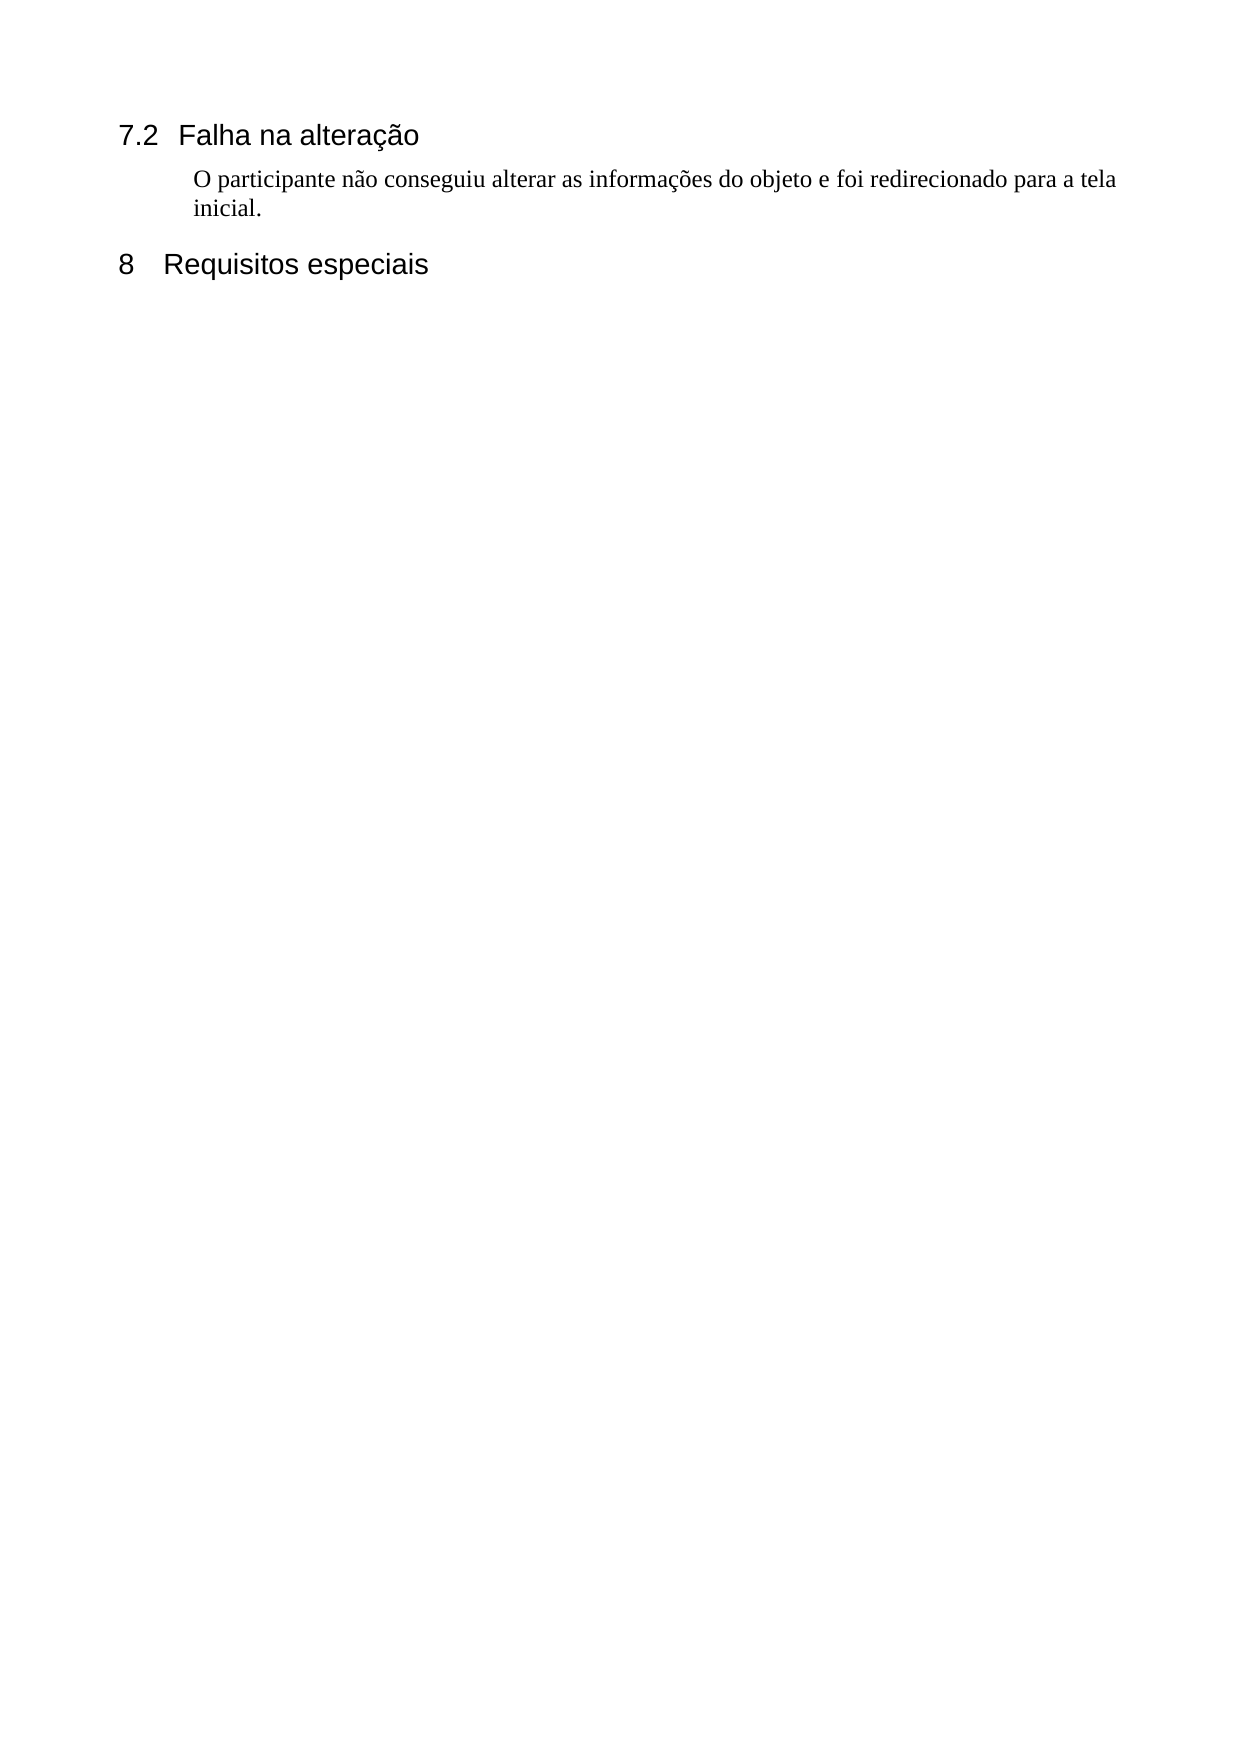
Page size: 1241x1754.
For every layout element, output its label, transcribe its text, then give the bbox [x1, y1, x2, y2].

text O participante não conseguiu alterar as informações do objeto e foi redirecionado para a tela inicial. [193, 164, 1122, 222]
subtitle Requisitos especiais [118, 247, 1122, 280]
subtitle Falha na alteração [118, 118, 1122, 152]
